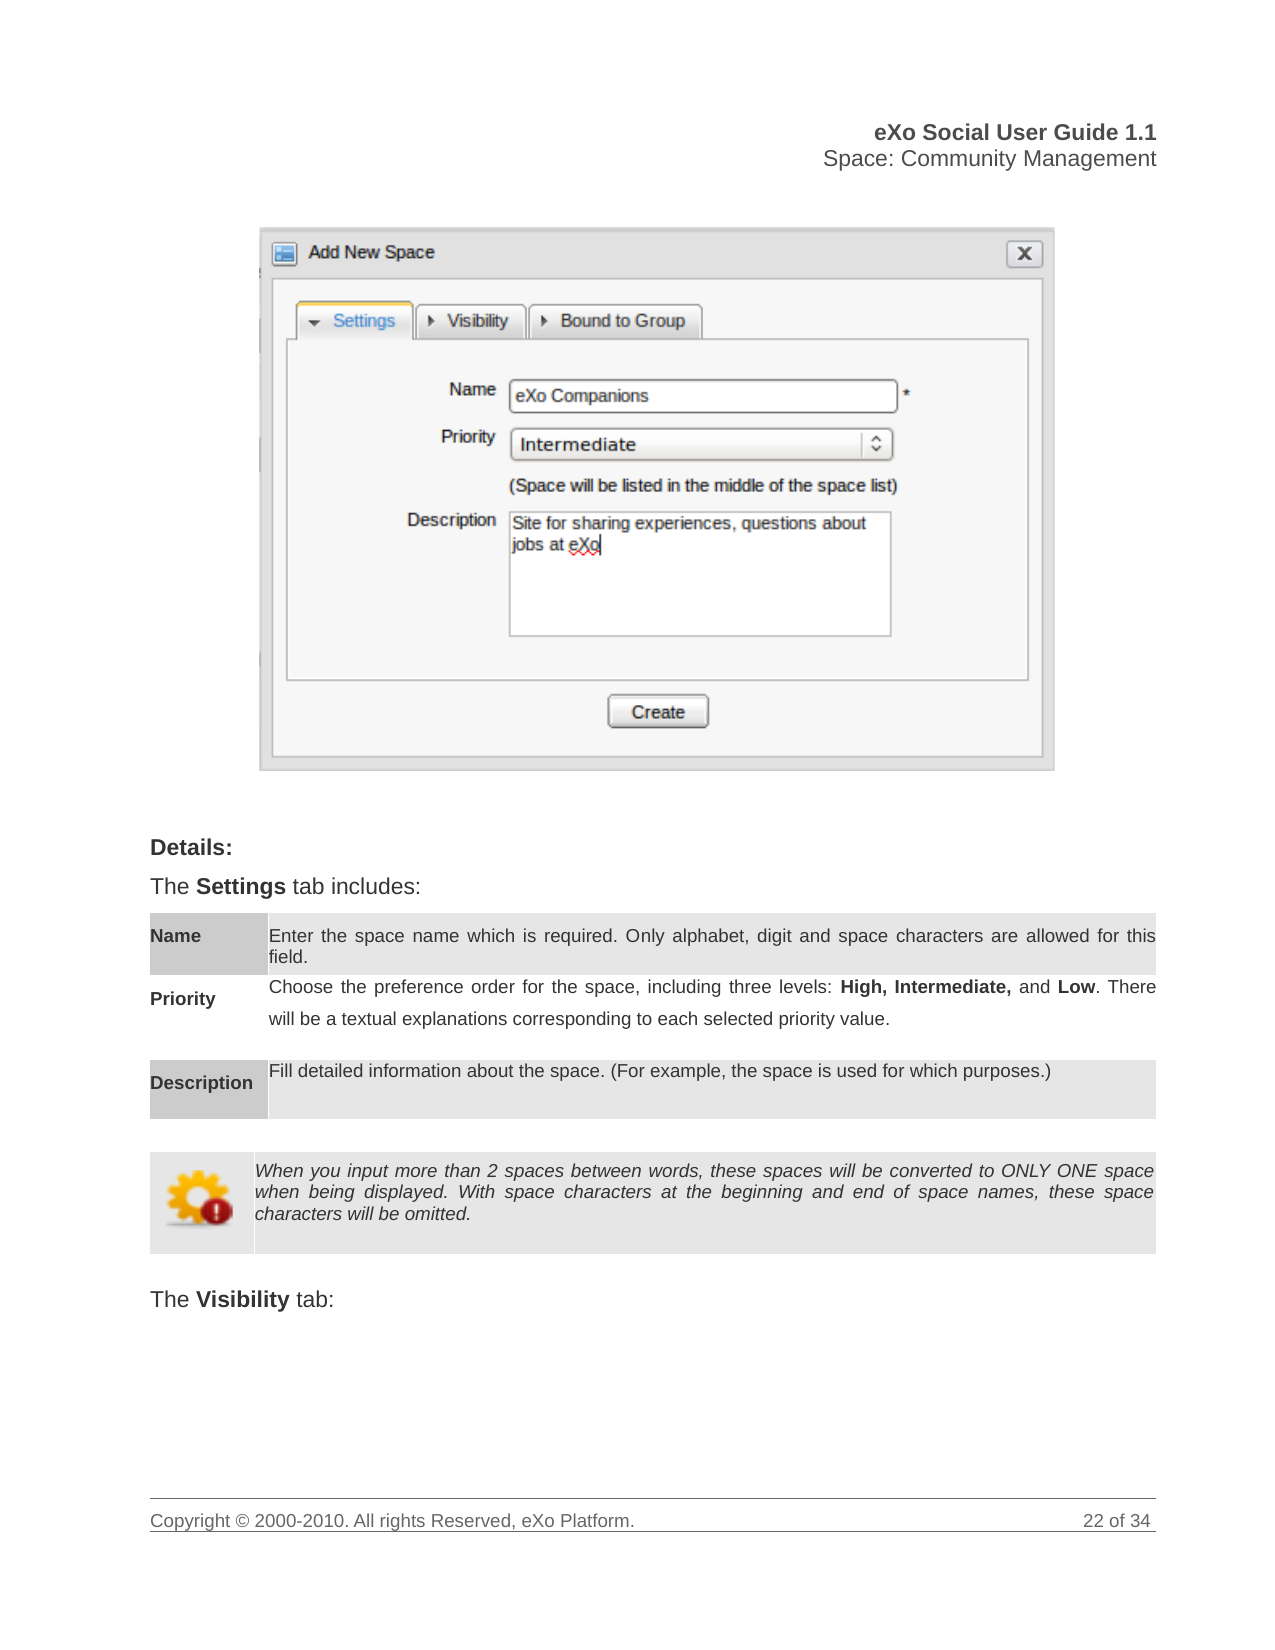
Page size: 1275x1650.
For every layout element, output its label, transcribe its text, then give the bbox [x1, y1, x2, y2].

table_cell Priority [150, 975, 268, 1059]
text Details: [150, 223, 1156, 860]
table_header Name [150, 913, 268, 975]
table_header When you input more than 2 spaces between words, these spaces will be converted to ONLY ONE space when being displayed. With space characters at the beginning and end of space names, these space characters will be omitted. [255, 1152, 1156, 1254]
text The Settings tab includes: [150, 873, 1156, 900]
table_cell Choose the preference order for the space, including three levels: High, Intermediate, and Low. There will be a textual explanations corresponding to each selected priority value. [269, 975, 1156, 1059]
table_header Enter the space name which is required. Only alphabet, digit and space characters are allowed for this field. [269, 913, 1156, 975]
table_cell Fill detailed information about the space. (For example, the space is used for which purposes.) [269, 1060, 1156, 1119]
picture [165, 1170, 233, 1229]
picture [259, 227, 1055, 771]
table_header [150, 1152, 254, 1254]
table_cell Description [150, 1060, 268, 1119]
text The Visibility tab: [76, 1286, 1156, 1313]
